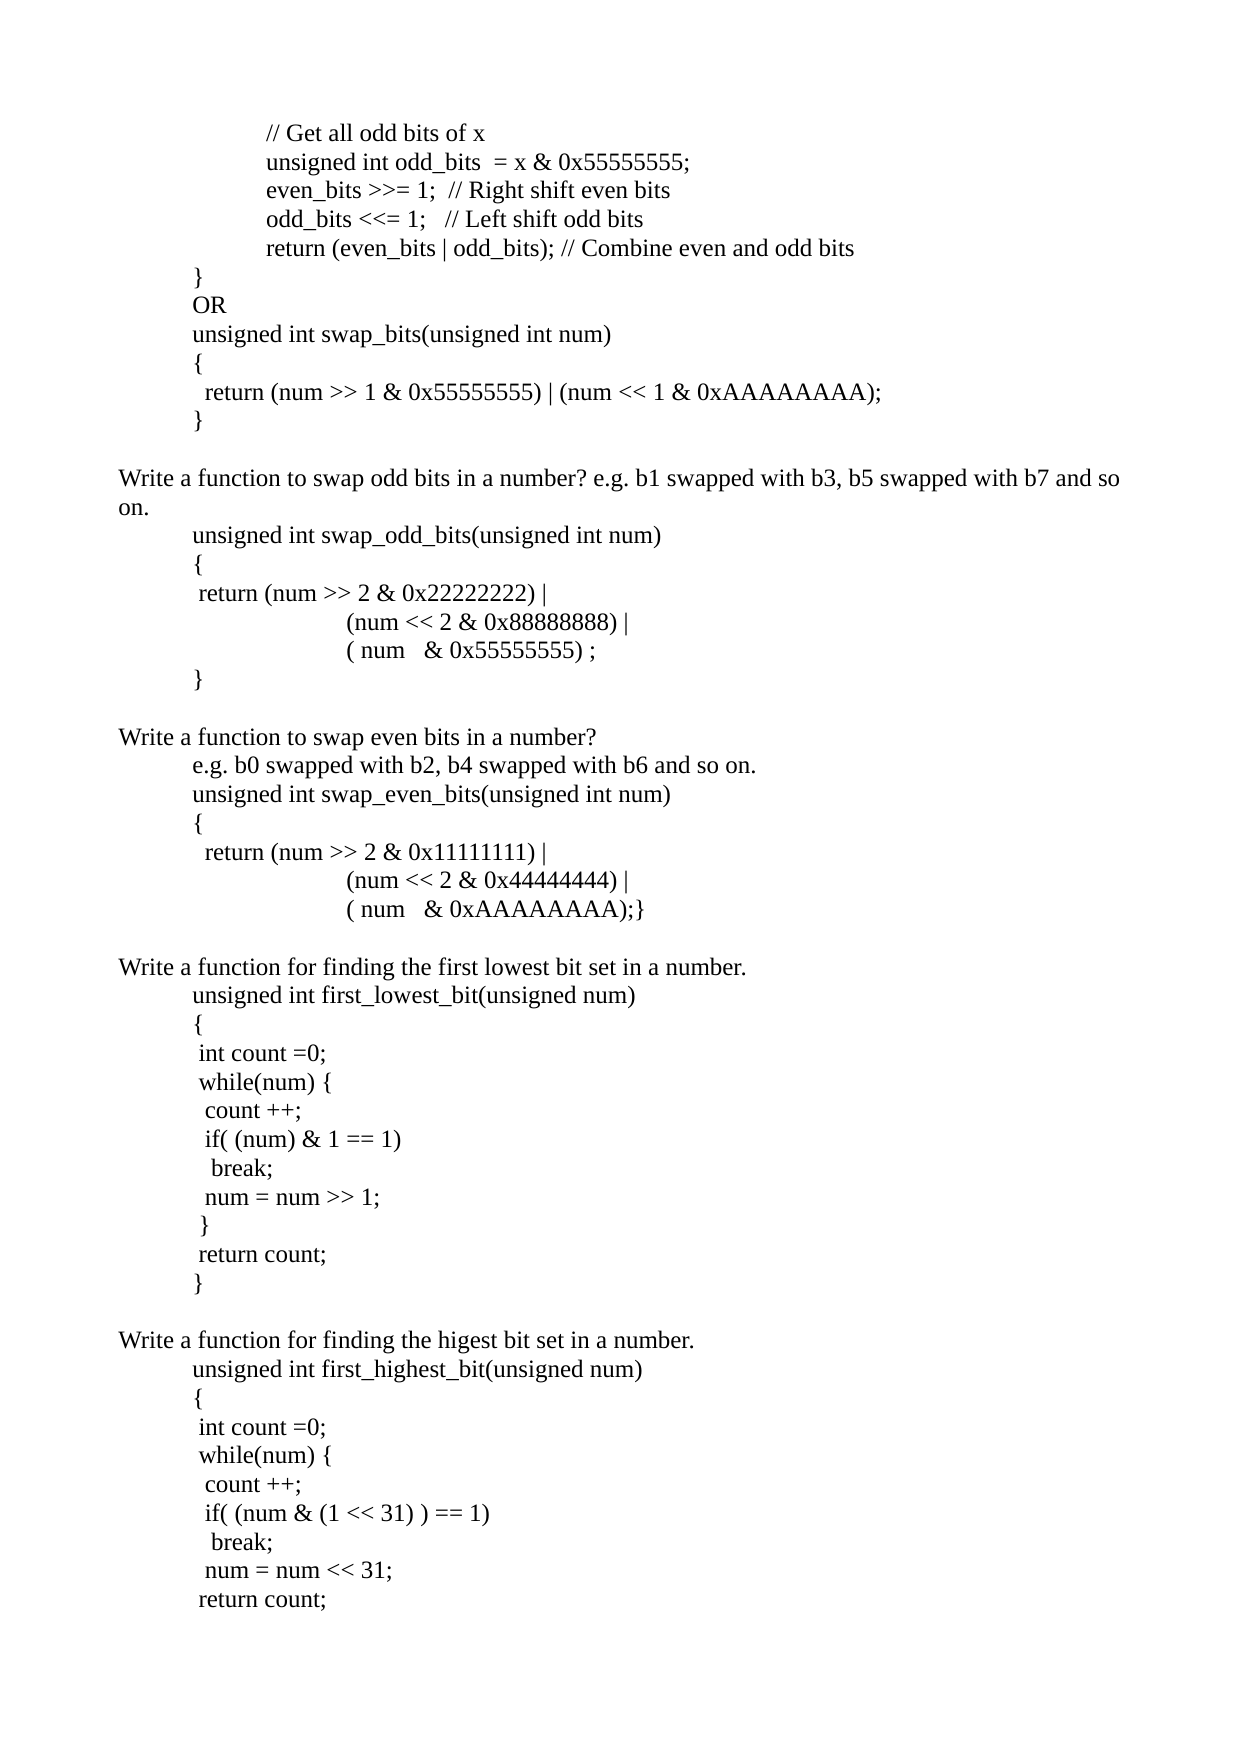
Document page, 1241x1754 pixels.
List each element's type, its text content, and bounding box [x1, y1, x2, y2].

text } [118, 1211, 1122, 1239]
text if( (num & (1 << 31) ) == 1) [118, 1498, 1122, 1527]
text count ++; [118, 1469, 1122, 1498]
text break; [118, 1527, 1122, 1556]
text OR [118, 291, 1122, 319]
text count ++; [118, 1096, 1122, 1124]
text (num << 2 & 0x88888888) | [118, 607, 1122, 636]
text num = num << 31; [118, 1556, 1122, 1584]
text unsigned int first_highest_bit(unsigned num) [118, 1354, 1122, 1383]
text return (num >> 1 & 0x55555555) | (num << 1 & 0xAAAAAAAA); [118, 377, 1122, 406]
text even_bits >>= 1; // Right shift even bits [118, 176, 1122, 204]
text Write a function to swap odd bits in a number? e.g. b1 swapped with b3, b5 swapped with b7 and so on. [118, 463, 1122, 521]
text int count =0; [118, 1412, 1122, 1441]
text int count =0; [118, 1038, 1122, 1067]
text break; [118, 1153, 1122, 1182]
text ( num & 0x55555555) ; [118, 636, 1122, 664]
text return (num >> 2 & 0x11111111) | [118, 837, 1122, 866]
text num = num >> 1; [118, 1182, 1122, 1211]
text ( num & 0xAAAAAAAA);} [118, 894, 1122, 923]
text Write a function for finding the first lowest bit set in a number. [118, 952, 1122, 981]
text unsigned int swap_bits(unsigned int num) [118, 319, 1122, 348]
text } [118, 1268, 1122, 1297]
text unsigned int swap_even_bits(unsigned int num) [118, 779, 1122, 808]
text return (num >> 2 & 0x22222222) | [118, 578, 1122, 607]
text e.g. b0 swapped with b2, b4 swapped with b6 and so on. [118, 751, 1122, 779]
text unsigned int odd_bits = x & 0x55555555; [118, 147, 1122, 176]
text } [118, 664, 1122, 693]
text if( (num) & 1 == 1) [118, 1124, 1122, 1153]
text { [118, 1383, 1122, 1412]
text { [118, 1009, 1122, 1038]
text return count; [118, 1239, 1122, 1268]
text while(num) { [118, 1441, 1122, 1469]
text } [118, 406, 1122, 434]
text unsigned int swap_odd_bits(unsigned int num) [118, 521, 1122, 549]
text } [118, 262, 1122, 291]
text Write a function to swap even bits in a number? [118, 722, 1122, 751]
text odd_bits <<= 1; // Left shift odd bits [118, 204, 1122, 233]
text return count; [118, 1584, 1122, 1613]
text // Get all odd bits of x [118, 118, 1122, 147]
text { [118, 348, 1122, 377]
text while(num) { [118, 1067, 1122, 1096]
text Write a function for finding the higest bit set in a number. [118, 1326, 1122, 1354]
text (num << 2 & 0x44444444) | [118, 866, 1122, 894]
text { [118, 808, 1122, 837]
text { [118, 549, 1122, 578]
text unsigned int first_lowest_bit(unsigned num) [118, 981, 1122, 1009]
text return (even_bits | odd_bits); // Combine even and odd bits [118, 233, 1122, 262]
